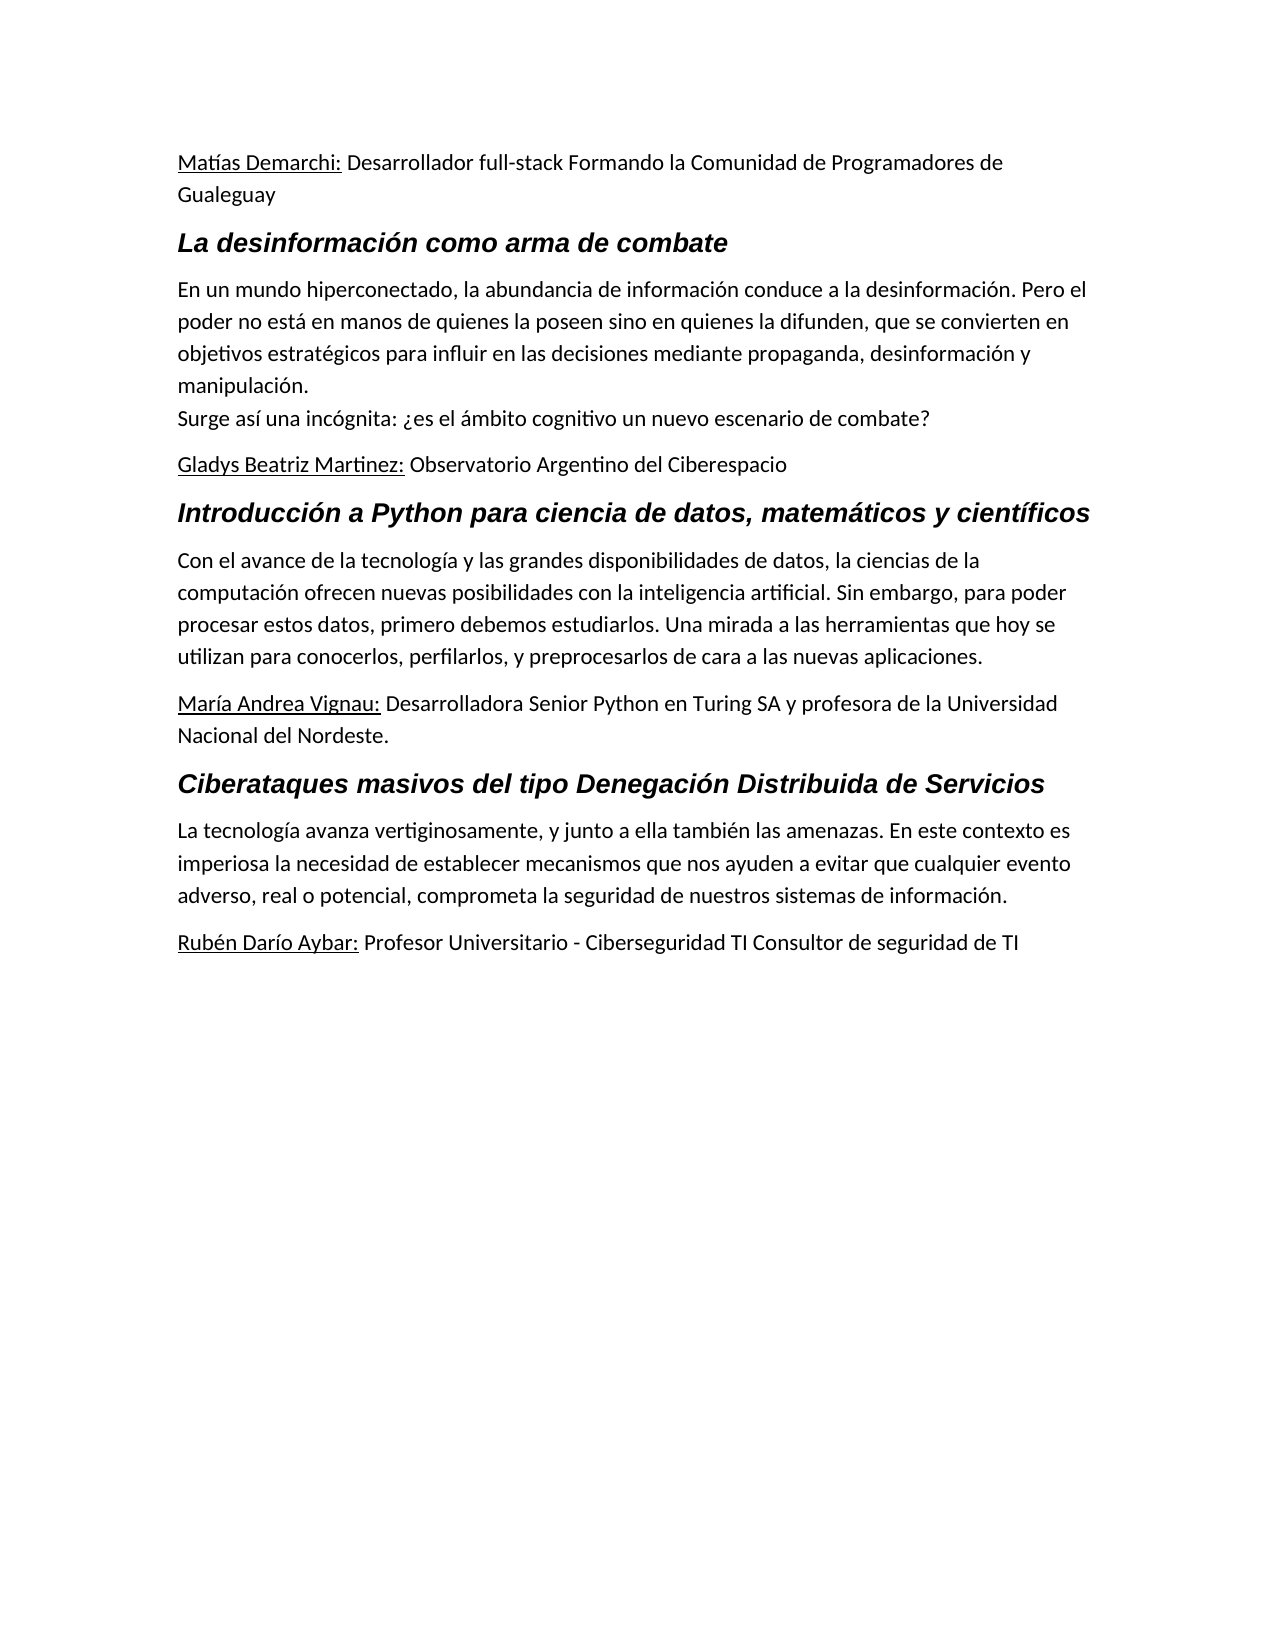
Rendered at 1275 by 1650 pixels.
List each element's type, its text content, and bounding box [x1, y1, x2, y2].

subtitle La desinformación como arma de combate [177, 227, 1098, 258]
text María Andrea Vignau: Desarrolladora Senior Python en Turing SA y profesora de la Universidad Nacional del Nordeste. [177, 689, 1098, 749]
text En un mundo hiperconectado, la abundancia de información conduce a la desinformación. Pero el poder no está en manos de quienes la poseen sino en quienes la difunden, que se convierten en objetivos estratégicos para influir en las decisiones mediante propaganda, desinformación y manipulación. Surge así una incógnita: ¿es el ámbito cognitivo un nuevo escenario de combate? [177, 275, 1098, 432]
text Con el avance de la tecnología y las grandes disponibilidades de datos, la ciencias de la computación ofrecen nuevas posibilidades con la inteligencia artificial. Sin embargo, para poder procesar estos datos, primero debemos estudiarlos. Una mirada a las herramientas que hoy se utilizan para conocerlos, perfilarlos, y preprocesarlos de cara a las nuevas aplicaciones. [177, 546, 1098, 670]
subtitle Introducción a Python para ciencia de datos, matemáticos y científicos [177, 497, 1098, 528]
subtitle Ciberataques masivos del tipo Denegación Distribuida de Servicios [177, 768, 1098, 799]
text Matías Demarchi: Desarrollador full-stack Formando la Comunidad de Programadores de Gualeguay [177, 148, 1098, 208]
text La tecnología avanza vertiginosamente, y junto a ella también las amenazas. En este contexto es imperiosa la necesidad de establecer mecanismos que nos ayuden a evitar que cualquier evento adverso, real o potencial, comprometa la seguridad de nuestros sistemas de información. [177, 816, 1098, 909]
text Rubén Darío Aybar: Profesor Universitario - Ciberseguridad TI Consultor de seguridad de TI [177, 928, 1098, 956]
text Gladys Beatriz Martinez: Observatorio Argentino del Ciberespacio [177, 451, 1098, 478]
